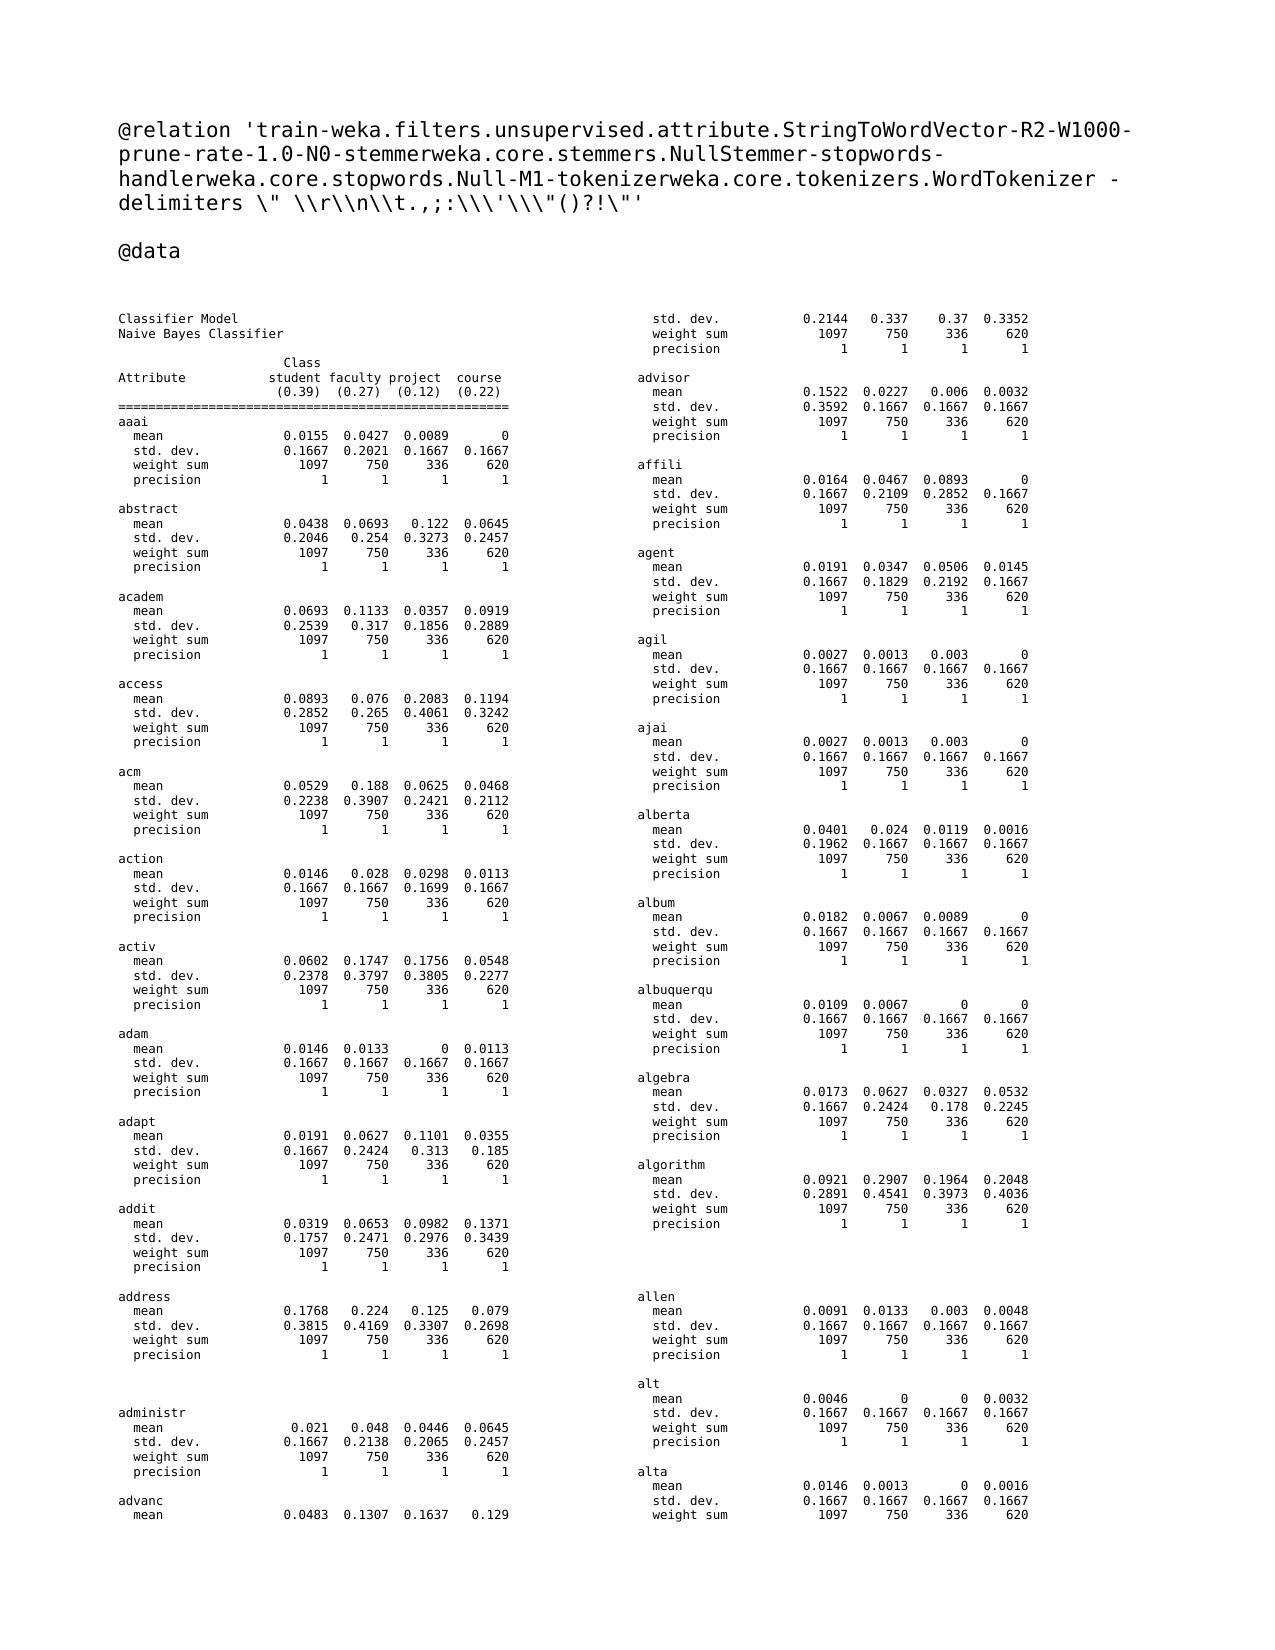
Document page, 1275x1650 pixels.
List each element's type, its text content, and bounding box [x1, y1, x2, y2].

text mean 0.1768 0.224 0.125 0.079 [118, 1304, 637, 1318]
text precision 1 1 1 1 [118, 1085, 637, 1100]
text mean 0.0401 0.024 0.0119 0.0016 [637, 823, 1157, 837]
text activ [118, 939, 637, 954]
text weight sum 1097 750 336 620 [118, 983, 637, 998]
text acm [118, 764, 637, 779]
text mean 0.0164 0.0467 0.0893 0 [637, 473, 1157, 487]
text mean 0.1522 0.0227 0.006 0.0032 [637, 385, 1157, 400]
text Class [118, 356, 637, 371]
text addit [118, 1202, 637, 1216]
text album [637, 896, 1157, 910]
text weight sum 1097 750 336 620 [637, 414, 1157, 429]
text weight sum 1097 750 336 620 [118, 1450, 637, 1464]
text Attribute student faculty project course [118, 371, 637, 385]
text Naive Bayes Classifier [118, 327, 637, 341]
text ==================================================== [118, 400, 637, 414]
text weight sum 1097 750 336 620 [637, 502, 1157, 516]
text mean 0.0155 0.0427 0.0089 0 [118, 429, 637, 443]
text precision 1 1 1 1 [637, 429, 1157, 443]
text std. dev. 0.2144 0.337 0.37 0.3352 [637, 312, 1157, 327]
text mean 0.0146 0.0133 0 0.0113 [118, 1041, 637, 1056]
text weight sum 1097 750 336 620 [637, 1421, 1157, 1435]
text std. dev. 0.1757 0.2471 0.2976 0.3439 [118, 1231, 637, 1246]
text precision 1 1 1 1 [118, 1348, 637, 1362]
text precision 1 1 1 1 [637, 691, 1157, 706]
text mean 0.0893 0.076 0.2083 0.1194 [118, 691, 637, 706]
text precision 1 1 1 1 [637, 516, 1157, 531]
text std. dev. 0.1667 0.1667 0.1667 0.1667 [637, 1406, 1157, 1421]
text weight sum 1097 750 336 620 [637, 852, 1157, 866]
text mean 0.0046 0 0 0.0032 [637, 1391, 1157, 1406]
text std. dev. 0.1667 0.1667 0.1667 0.1667 [637, 1318, 1157, 1333]
text weight sum 1097 750 336 620 [118, 633, 637, 648]
text weight sum 1097 750 336 620 [118, 1333, 637, 1348]
text weight sum 1097 750 336 620 [118, 1246, 637, 1260]
text weight sum 1097 750 336 620 [637, 1508, 1157, 1523]
text mean 0.0191 0.0347 0.0506 0.0145 [637, 560, 1157, 575]
text precision 1 1 1 1 [637, 1129, 1157, 1143]
text algorithm [637, 1158, 1157, 1173]
text precision 1 1 1 1 [118, 473, 637, 487]
text precision 1 1 1 1 [118, 735, 637, 750]
text administr [118, 1406, 637, 1421]
text advanc [118, 1493, 637, 1508]
text weight sum 1097 750 336 620 [118, 458, 637, 473]
text std. dev. 0.2539 0.317 0.1856 0.2889 [118, 618, 637, 633]
text mean 0.0191 0.0627 0.1101 0.0355 [118, 1129, 637, 1143]
text std. dev. 0.1667 0.1829 0.2192 0.1667 [637, 575, 1157, 589]
text mean 0.0109 0.0067 0 0 [637, 998, 1157, 1012]
text weight sum 1097 750 336 620 [637, 1027, 1157, 1041]
text agil [637, 633, 1157, 648]
text weight sum 1097 750 336 620 [118, 896, 637, 910]
text std. dev. 0.2378 0.3797 0.3805 0.2277 [118, 968, 637, 983]
text Classifier Model [118, 312, 637, 327]
text weight sum 1097 750 336 620 [118, 721, 637, 735]
text std. dev. 0.2046 0.254 0.3273 0.2457 [118, 531, 637, 546]
text precision 1 1 1 1 [637, 604, 1157, 618]
text weight sum 1097 750 336 620 [637, 1114, 1157, 1129]
text weight sum 1097 750 336 620 [637, 327, 1157, 341]
text mean 0.0182 0.0067 0.0089 0 [637, 910, 1157, 925]
text mean 0.0529 0.188 0.0625 0.0468 [118, 779, 637, 793]
text precision 1 1 1 1 [637, 1216, 1157, 1231]
text mean 0.021 0.048 0.0446 0.0645 [118, 1421, 637, 1435]
text precision 1 1 1 1 [637, 779, 1157, 793]
text std. dev. 0.1667 0.1667 0.1667 0.1667 [637, 925, 1157, 939]
text aaai [118, 414, 637, 429]
text mean 0.0921 0.2907 0.1964 0.2048 [637, 1173, 1157, 1187]
text adam [118, 1027, 637, 1041]
text academ [118, 589, 637, 604]
text std. dev. 0.1667 0.2424 0.178 0.2245 [637, 1100, 1157, 1114]
text weight sum 1097 750 336 620 [637, 677, 1157, 691]
text std. dev. 0.1667 0.2138 0.2065 0.2457 [118, 1435, 637, 1450]
text weight sum 1097 750 336 620 [118, 808, 637, 823]
text precision 1 1 1 1 [118, 560, 637, 575]
text mean 0.0027 0.0013 0.003 0 [637, 648, 1157, 662]
text std. dev. 0.1667 0.2109 0.2852 0.1667 [637, 487, 1157, 502]
text @data [118, 239, 1157, 264]
text access [118, 677, 637, 691]
text std. dev. 0.3815 0.4169 0.3307 0.2698 [118, 1318, 637, 1333]
text albuquerqu [637, 983, 1157, 998]
text precision 1 1 1 1 [637, 1041, 1157, 1056]
text mean 0.0146 0.028 0.0298 0.0113 [118, 866, 637, 881]
text mean 0.0483 0.1307 0.1637 0.129 [118, 1508, 637, 1523]
text (0.39) (0.27) (0.12) (0.22) [118, 385, 637, 400]
text ajai [637, 721, 1157, 735]
text weight sum 1097 750 336 620 [637, 764, 1157, 779]
text mean 0.0027 0.0013 0.003 0 [637, 735, 1157, 750]
text mean 0.0438 0.0693 0.122 0.0645 [118, 516, 637, 531]
text std. dev. 0.1667 0.1667 0.1667 0.1667 [637, 662, 1157, 677]
text @relation 'train-weka.filters.unsupervised.attribute.StringToWordVector-R2-W1000-prune-rate-1.0-N0-stemmerweka.core.stemmers.NullStemmer-stopwords-handlerweka.core.stopwords.Null-M1-tokenizerweka.core.tokenizers.WordTokenizer -delimiters \" \\r\\n\\t.,;:\\\'\\\"()?!\"' [118, 118, 1157, 215]
text precision 1 1 1 1 [637, 954, 1157, 968]
text std. dev. 0.1667 0.1667 0.1667 0.1667 [637, 1493, 1157, 1508]
text precision 1 1 1 1 [118, 1173, 637, 1187]
text precision 1 1 1 1 [637, 1348, 1157, 1362]
text precision 1 1 1 1 [118, 910, 637, 925]
text address [118, 1289, 637, 1304]
text precision 1 1 1 1 [637, 341, 1157, 356]
text weight sum 1097 750 336 620 [118, 1071, 637, 1085]
text std. dev. 0.1667 0.2424 0.313 0.185 [118, 1143, 637, 1158]
text std. dev. 0.1667 0.1667 0.1699 0.1667 [118, 881, 637, 896]
text mean 0.0602 0.1747 0.1756 0.0548 [118, 954, 637, 968]
text std. dev. 0.2238 0.3907 0.2421 0.2112 [118, 793, 637, 808]
text precision 1 1 1 1 [637, 866, 1157, 881]
text precision 1 1 1 1 [118, 823, 637, 837]
text agent [637, 546, 1157, 560]
text mean 0.0693 0.1133 0.0357 0.0919 [118, 604, 637, 618]
text std. dev. 0.3592 0.1667 0.1667 0.1667 [637, 400, 1157, 414]
text precision 1 1 1 1 [118, 648, 637, 662]
text std. dev. 0.1667 0.1667 0.1667 0.1667 [637, 1012, 1157, 1027]
text advisor [637, 371, 1157, 385]
text weight sum 1097 750 336 620 [118, 546, 637, 560]
text precision 1 1 1 1 [118, 1464, 637, 1479]
text action [118, 852, 637, 866]
text precision 1 1 1 1 [118, 998, 637, 1012]
text precision 1 1 1 1 [637, 1435, 1157, 1450]
text std. dev. 0.1962 0.1667 0.1667 0.1667 [637, 837, 1157, 852]
text std. dev. 0.2852 0.265 0.4061 0.3242 [118, 706, 637, 721]
text mean 0.0319 0.0653 0.0982 0.1371 [118, 1216, 637, 1231]
text precision 1 1 1 1 [118, 1260, 637, 1275]
text alberta [637, 808, 1157, 823]
text std. dev. 0.2891 0.4541 0.3973 0.4036 [637, 1187, 1157, 1202]
text weight sum 1097 750 336 620 [637, 589, 1157, 604]
text std. dev. 0.1667 0.1667 0.1667 0.1667 [637, 750, 1157, 764]
text alt [637, 1377, 1157, 1391]
text adapt [118, 1114, 637, 1129]
text std. dev. 0.1667 0.1667 0.1667 0.1667 [118, 1056, 637, 1071]
text algebra [637, 1071, 1157, 1085]
text weight sum 1097 750 336 620 [637, 939, 1157, 954]
text allen [637, 1289, 1157, 1304]
text weight sum 1097 750 336 620 [637, 1202, 1157, 1216]
text mean 0.0091 0.0133 0.003 0.0048 [637, 1304, 1157, 1318]
text mean 0.0146 0.0013 0 0.0016 [637, 1479, 1157, 1493]
text alta [637, 1464, 1157, 1479]
text weight sum 1097 750 336 620 [637, 1333, 1157, 1348]
text std. dev. 0.1667 0.2021 0.1667 0.1667 [118, 443, 637, 458]
text weight sum 1097 750 336 620 [118, 1158, 637, 1173]
text affili [637, 458, 1157, 473]
text abstract [118, 502, 637, 516]
text mean 0.0173 0.0627 0.0327 0.0532 [637, 1085, 1157, 1100]
